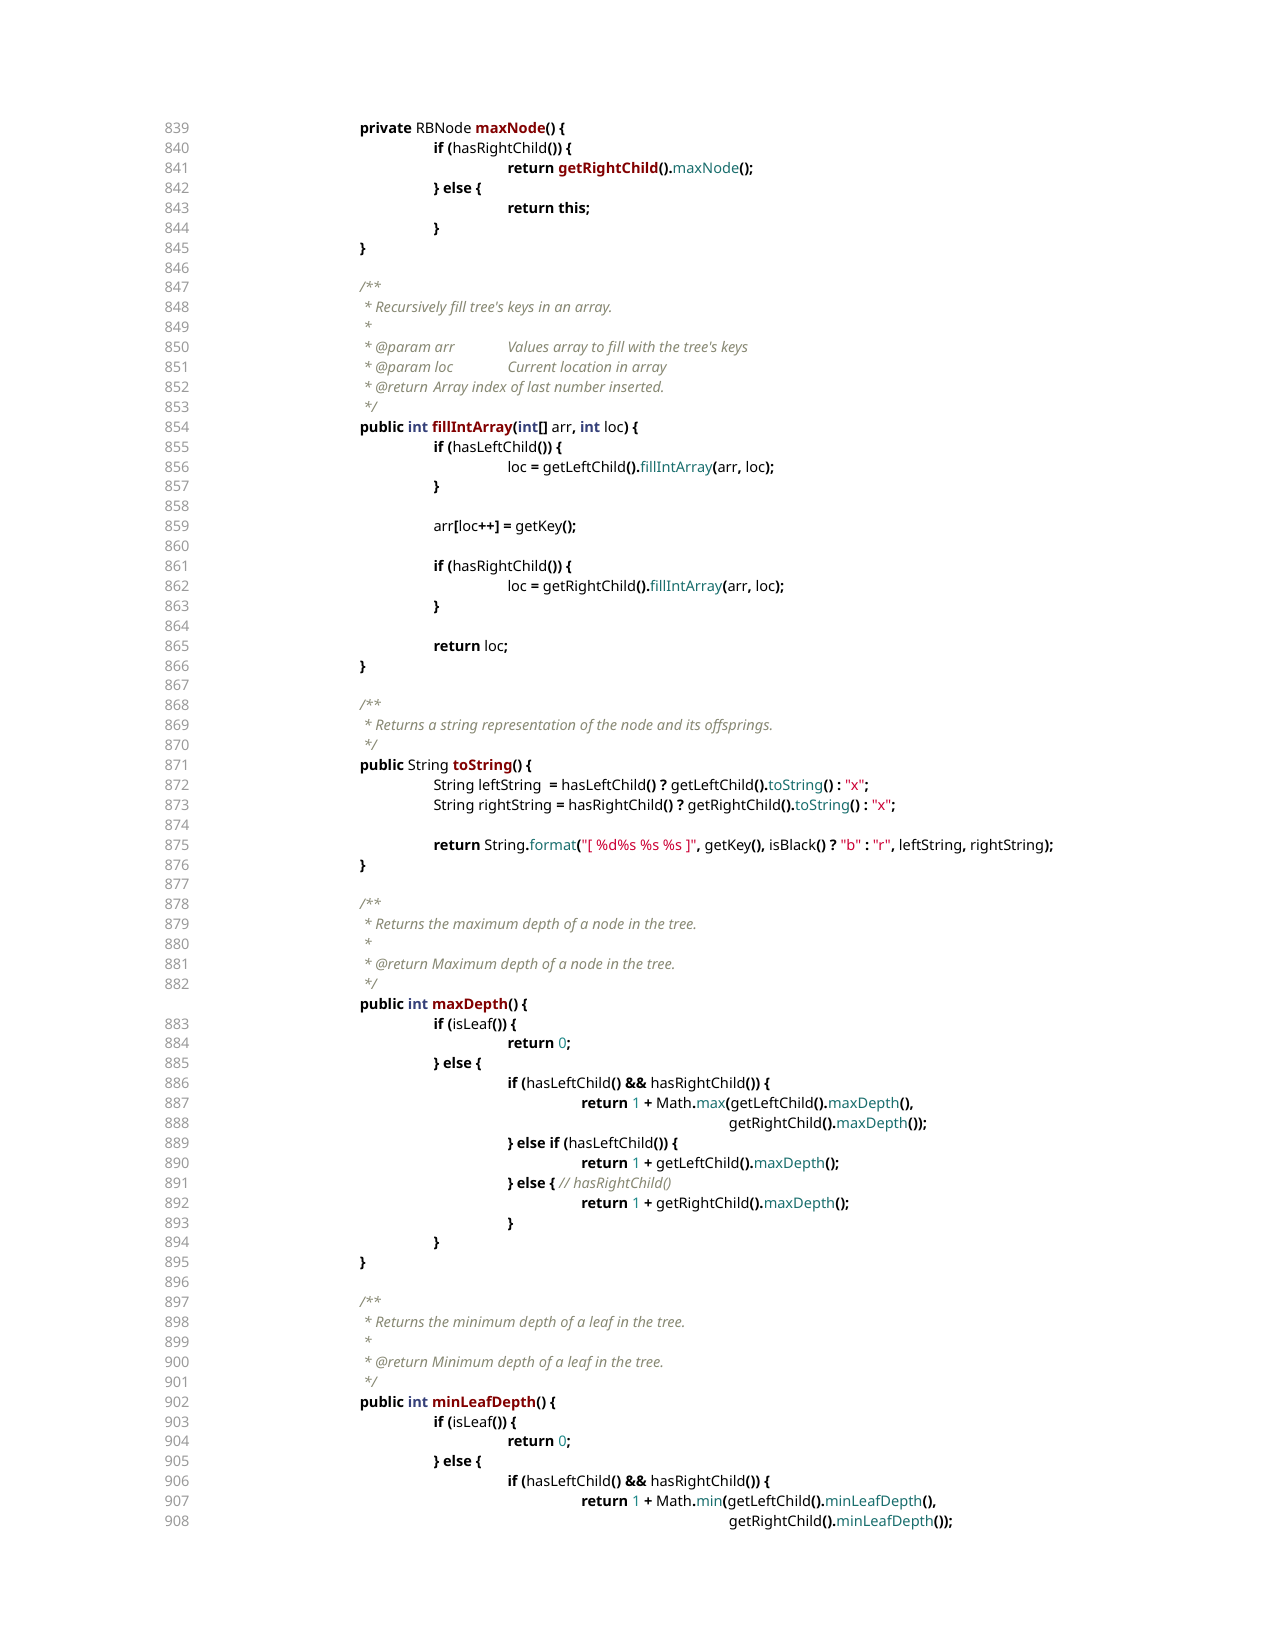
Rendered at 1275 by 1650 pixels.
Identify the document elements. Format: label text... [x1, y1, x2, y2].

table_header 839 840 841 842 843 844 845 846 847 848 849 850 851 852 853 854 855 856 857 858 859 860 861 862 863 864 865 866 867 868 869 870 871 872 873 874 875 876 877 878 879 880 881 882 883 884 885 886 887 888 889 890 891 892 893 894 895 896 897 898 899 900 901 902 903 904 905 906 907 908 [139, 118, 201, 1531]
table_header private RBNode maxNode() { if (hasRightChild()) { return getRightChild().maxNode(); } else { return this; } } /** * Recursively fill tree's keys in an array. * * @param arr Values array to fill with the tree's keys * @param loc Current location in array * @return Array index of last number inserted. */ public int fillIntArray(int[] arr, int loc) { if (hasLeftChild()) { loc = getLeftChild().fillIntArray(arr, loc); } arr[loc++] = getKey(); if (hasRightChild()) { loc = getRightChild().fillIntArray(arr, loc); } return loc; } /** * Returns a string representation of the node and its offsprings. */ public String toString() { String leftString = hasLeftChild() ? getLeftChild().toString() : "x"; String rightString = hasRightChild() ? getRightChild().toString() : "x"; return String.format("[ %d%s %s %s ]", getKey(), isBlack() ? "b" : "r", leftString, rightString); } /** * Returns the maximum depth of a node in the tree. * * @return Maximum depth of a node in the tree. */ public int maxDepth() { if (isLeaf()) { return 0; } else { if (hasLeftChild() && hasRightChild()) { return 1 + Math.max(getLeftChild().maxDepth(), getRightChild().maxDepth()); } else if (hasLeftChild()) { return 1 + getLeftChild().maxDepth(); } else { // hasRightChild() return 1 + getRightChild().maxDepth(); } } } /** * Returns the minimum depth of a leaf in the tree. * * @return Minimum depth of a leaf in the tree. */ public int minLeafDepth() { if (isLeaf()) { return 0; } else { if (hasLeftChild() && hasRightChild()) { return 1 + Math.min(getLeftChild().minLeafDepth(), getRightChild().minLeafDepth()); [201, 118, 1109, 1531]
